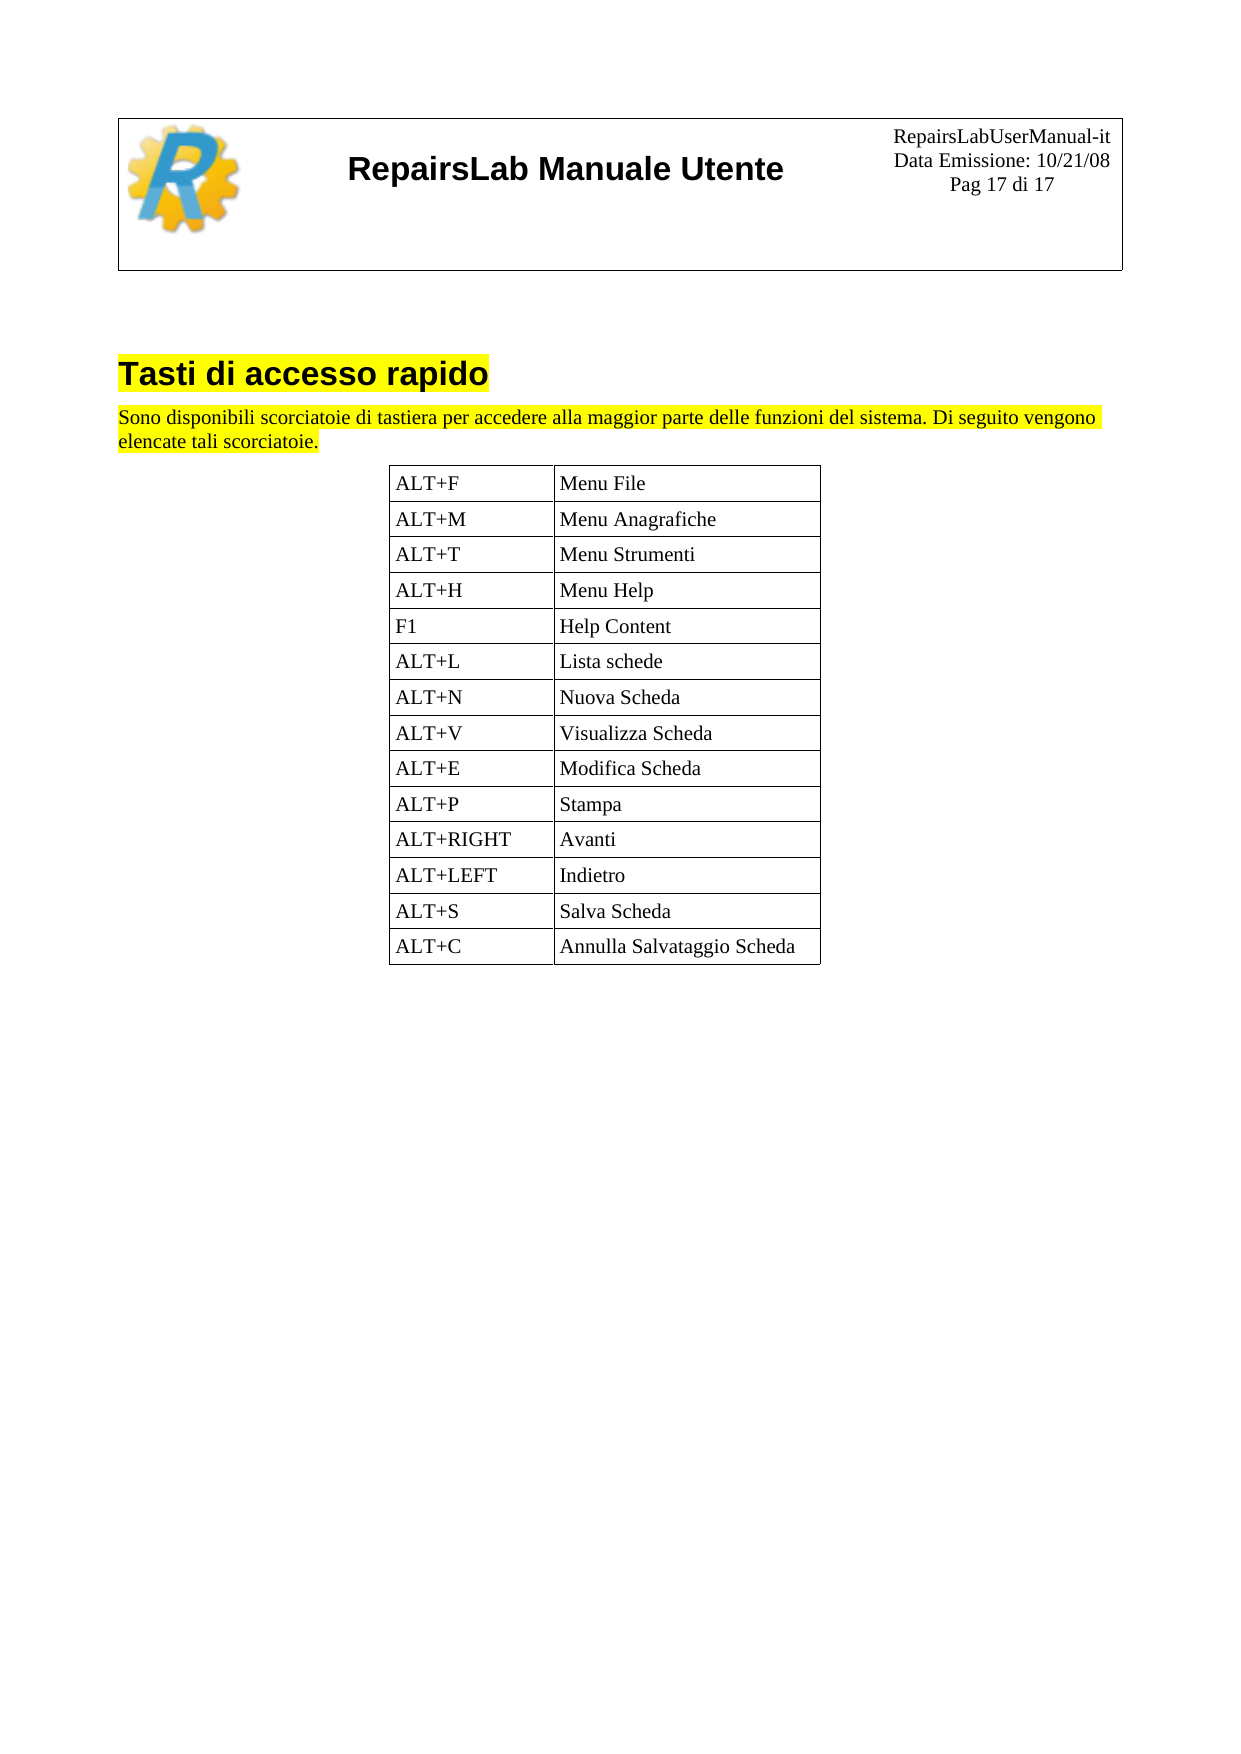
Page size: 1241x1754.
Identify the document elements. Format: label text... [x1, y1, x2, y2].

table_cell ALT+L [390, 644, 553, 679]
table_cell ALT+H [390, 573, 553, 608]
picture [127, 123, 241, 236]
table_cell Annulla Salvataggio Scheda [555, 929, 820, 964]
table_cell ALT+LEFT [390, 858, 553, 893]
table_cell Salva Scheda [555, 894, 820, 928]
table_cell ALT+N [390, 680, 553, 715]
table_cell Stampa [555, 787, 820, 821]
table_cell ALT+E [390, 751, 553, 786]
table_cell ALT+RIGHT [390, 822, 553, 857]
subtitle Tasti di accesso rapido [118, 353, 1122, 392]
table_cell Visualizza Scheda [555, 716, 820, 750]
table_cell Indietro [555, 858, 820, 893]
table_cell ALT+T [390, 537, 553, 572]
table_cell ALT+M [390, 502, 553, 536]
table_cell Menu Strumenti [555, 537, 820, 572]
table_cell ALT+S [390, 894, 553, 928]
table_header Menu File [555, 466, 820, 501]
table_cell Lista schede [555, 644, 820, 679]
table_cell Modifica Scheda [555, 751, 820, 786]
table_cell Nuova Scheda [555, 680, 820, 715]
table_header ALT+F [390, 466, 553, 501]
table_cell ALT+V [390, 716, 553, 750]
table_cell Menu Anagrafiche [555, 502, 820, 536]
text Sono disponibili scorciatoie di tastiera per accedere alla maggior parte delle funzioni del sistema. Di seguito vengono elencate tali scorciatoie. [118, 405, 1122, 453]
table_cell Avanti [555, 822, 820, 857]
table_cell Help Content [555, 609, 820, 643]
table_cell Menu Help [555, 573, 820, 608]
table_cell ALT+P [390, 787, 553, 821]
table_cell ALT+C [390, 929, 553, 964]
table_cell F1 [390, 609, 553, 643]
